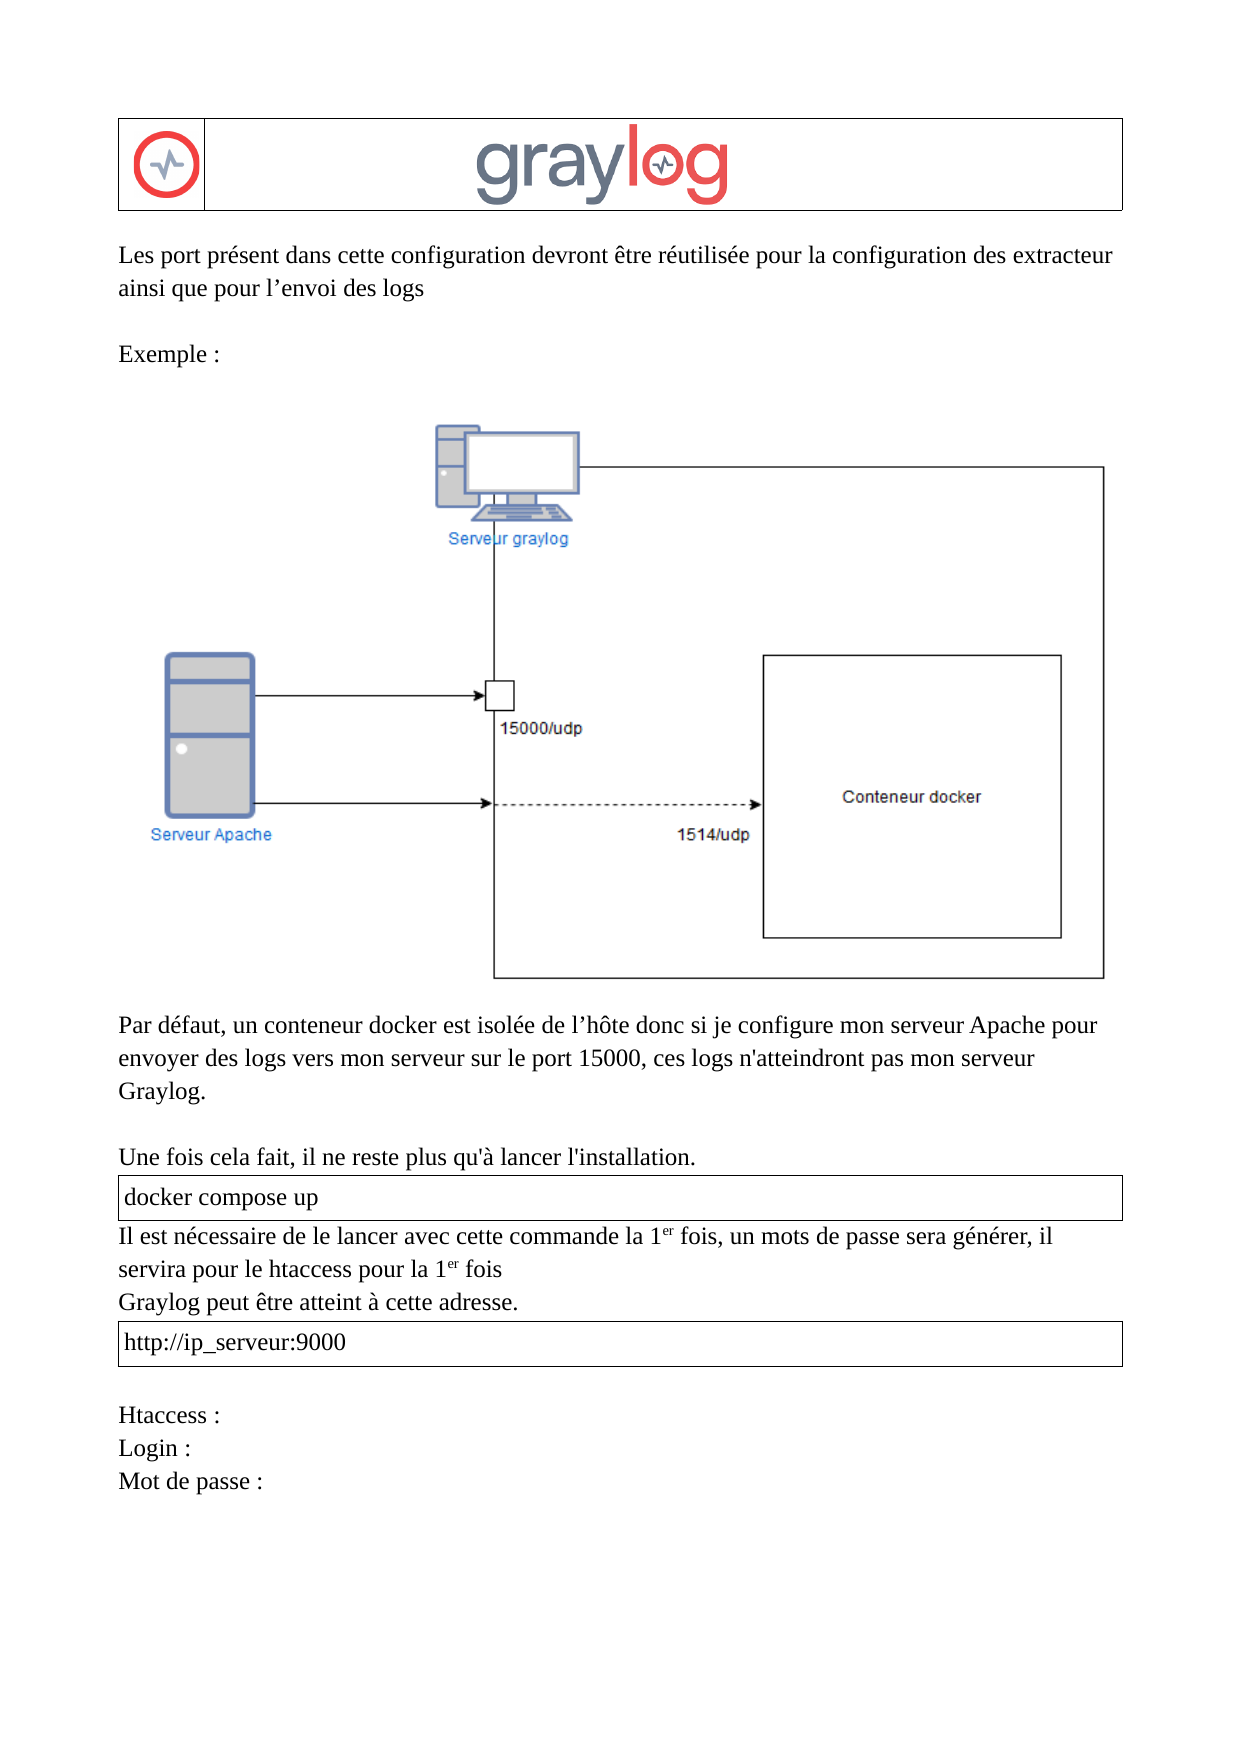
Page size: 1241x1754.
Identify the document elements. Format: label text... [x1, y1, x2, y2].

picture [118, 372, 1123, 1006]
picture [476, 124, 728, 205]
text Une fois cela fait, il ne reste plus qu'à lancer l'installation. [118, 1109, 1122, 1171]
text Les port présent dans cette configuration devront être réutilisée pour la configuration des extracteur ainsi que pour l’envoi des logs Exemple : [118, 240, 1122, 368]
picture [133, 131, 200, 198]
text Mot de passe : [118, 1466, 1122, 1495]
text Login : [118, 1433, 1122, 1462]
text Graylog peut être atteint à cette adresse. [118, 1287, 1122, 1316]
text Il est nécessaire de le lancer avec cette commande la 1er fois, un mots de passe sera générer, il servira pour le htaccess pour la 1er fois [118, 1221, 1122, 1283]
table_header http://ip_serveur:9000 [119, 1322, 1122, 1366]
text Par défaut, un conteneur docker est isolée de l’hôte donc si je configure mon serveur Apache pour envoyer des logs vers mon serveur sur le port 15000, ces logs n'atteindront pas mon serveur Graylog. [118, 1006, 1122, 1104]
table_header docker compose up [119, 1176, 1122, 1220]
text Htaccess : [118, 1400, 1122, 1429]
